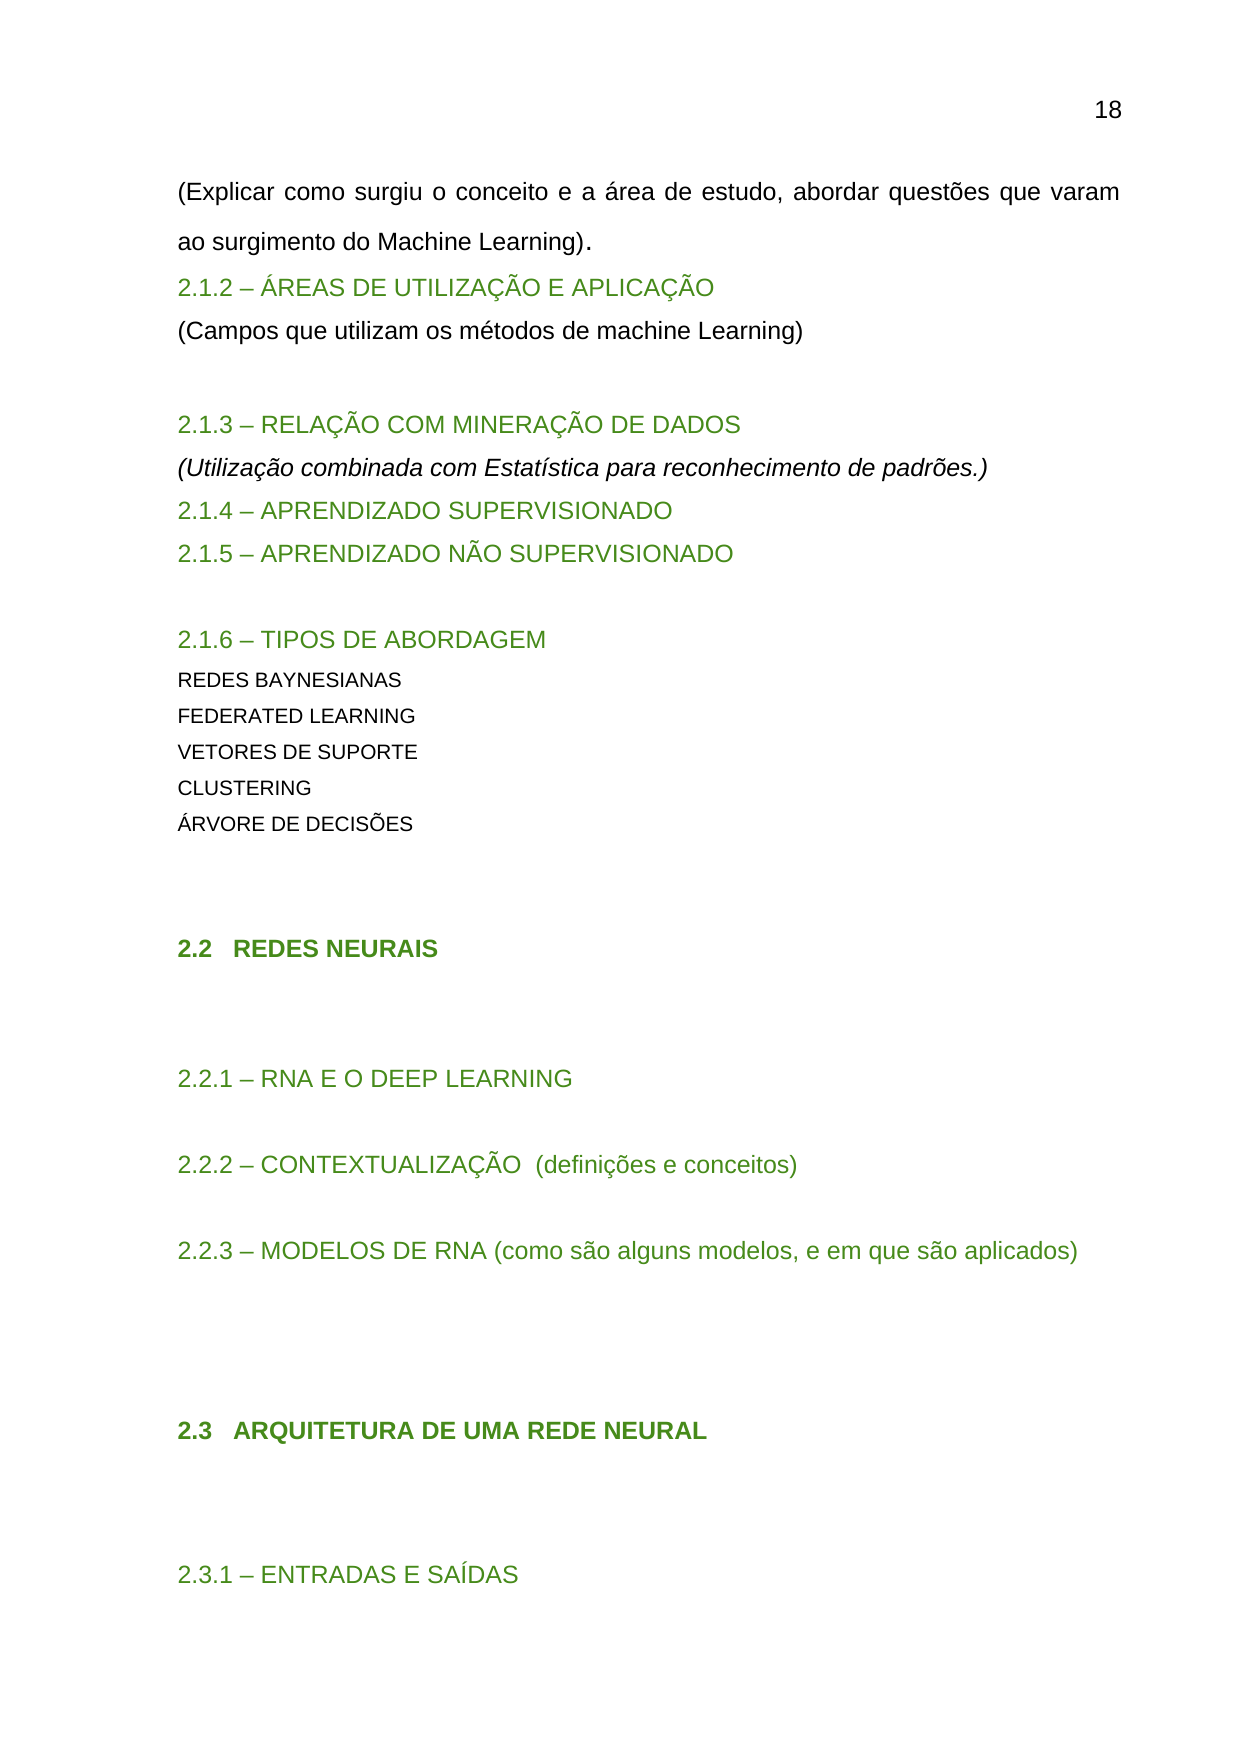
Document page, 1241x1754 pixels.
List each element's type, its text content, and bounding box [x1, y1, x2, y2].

list 2.1.2 – ÁREAS DE UTILIZAÇÃO E APLICAÇÃO [177, 273, 1122, 302]
list 2.2.3 – MODELOS DE RNA (como são alguns modelos, e em que são aplicados) [177, 1236, 1122, 1265]
list CLUSTERING [177, 776, 1122, 800]
list ÁRVORE DE DECISÕES [177, 812, 1122, 836]
list REDES BAYNESIANAS [177, 668, 1122, 692]
list 2.2 REDES NEURAIS [177, 934, 1122, 963]
list (Campos que utilizam os métodos de machine Learning) [177, 316, 1122, 345]
list 2.3.1 – ENTRADAS E SAÍDAS [177, 1559, 1122, 1588]
list VETORES DE SUPORTE [177, 740, 1122, 764]
list FEDERATED LEARNING [177, 704, 1122, 728]
list (Utilização combinada com Estatística para reconhecimento de padrões.) [177, 453, 1122, 481]
list 2.3 ARQUITETURA DE UMA REDE NEURAL [177, 1416, 1122, 1444]
list 2.1.3 – RELAÇÃO COM MINERAÇÃO DE DADOS [177, 409, 1122, 438]
list (Explicar como surgiu o conceito e a área de estudo, abordar questões que varam ao surgimento do Machine Learning). [177, 177, 1122, 256]
list 2.2.2 – CONTEXTUALIZAÇÃO (definições e conceitos) [177, 1150, 1122, 1179]
list 2.1.4 – APRENDIZADO SUPERVISIONADO [177, 496, 1122, 524]
list 2.1.6 – TIPOS DE ABORDAGEM [177, 625, 1122, 654]
list 2.2.1 – RNA E O DEEP LEARNING [177, 1064, 1122, 1092]
list 2.1.5 – APRENDIZADO NÃO SUPERVISIONADO [177, 539, 1122, 568]
